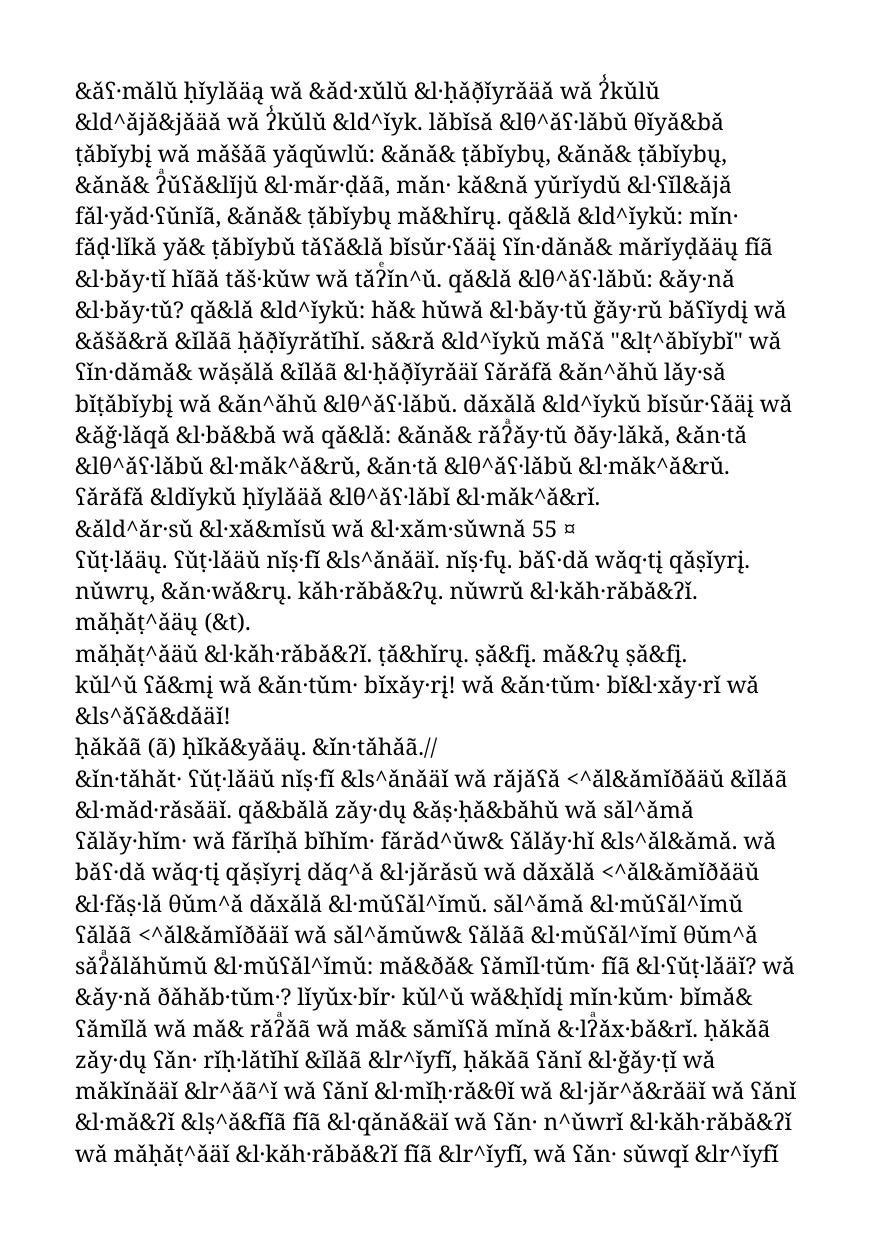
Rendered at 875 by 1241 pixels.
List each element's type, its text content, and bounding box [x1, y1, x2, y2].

text kǔl^ǔ ʕǎ&mį wǎ &ǎn·tǔm· bǐxǎy·rį! wǎ &ǎn·tǔm· bǐ&l·xǎy·rǐ wǎ &ls^ǎʕǎ&dǎäǐ! [75, 669, 799, 731]
text &ǐn·tǎhǎt· ʕǔṭ·lǎäǔ nǐṣ·fǐ &ls^ǎnǎäǐ wǎ rǎjǎʕǎ <^ǎl&ǎmǐðǎäǔ &ǐlǎã &l·mǎd·rǎsǎäǐ. qǎ&bǎlǎ zǎy·dų &ǎṣ·ḥǎ&bǎhǔ wǎ sǎl^ǎmǎ ʕǎlǎy·hǐm· wǎ fǎrǐḥǎ bǐhǐm· fǎrǎd^ǔw& ʕǎlǎy·hǐ &ls^ǎl&ǎmǎ. wǎ bǎʕ·dǎ wǎq·tį qǎṣǐyrį dǎq^ǎ &l·jǎrǎsǔ wǎ dǎxǎlǎ <^ǎl&ǎmǐðǎäǔ &l·fǎṣ·lǎ θǔm^ǎ dǎxǎlǎ &l·mǔʕǎl^ǐmǔ. sǎl^ǎmǎ &l·mǔʕǎl^ǐmǔ ʕǎlǎã <^ǎl&ǎmǐðǎäǐ wǎ sǎl^ǎmǔw& ʕǎlǎã &l·mǔʕǎl^ǐmǐ θǔm^ǎ sǎʔͣǎlǎhǔmǔ &l·mǔʕǎl^ǐmǔ: mǎ&ðǎ& ʕǎmǐl·tǔm· fǐã &l·ʕǔṭ·lǎäǐ? wǎ &ǎy·nǎ ðǎhǎb·tǔm·? lǐyǔx·bǐr· kǔl^ǔ wǎ&ḥǐdį mǐn·kǔm· bǐmǎ& ʕǎmǐlǎ wǎ mǎ& rǎʔͣǎã wǎ mǎ& sǎmǐʕǎ mǐnǎ &·lʔͣǎx·bǎ&rǐ. ḥǎkǎã zǎy·dų ʕǎn· rǐḥ·lǎtǐhǐ &ǐlǎã &lr^ǐyfǐ, ḥǎkǎã ʕǎnǐ &l·ǧǎy·ṭǐ wǎ mǎkǐnǎäǐ &lr^ǎã^ǐ wǎ ʕǎnǐ &l·mǐḥ·rǎ&θǐ wǎ &l·jǎr^ǎ&rǎäǐ wǎ ʕǎnǐ &l·mǎ&ʔǐ &lṣ^ǎ&fǐã fǐã &l·qǎnǎ&äǐ wǎ ʕǎn· n^ǔwrǐ &l·kǎh·rǎbǎ&ʔǐ wǎ mǎḥǎṭ^ǎäǐ &l·kǎh·rǎbǎ&ʔǐ fǐã &lr^ǐyfǐ, wǎ ʕǎn· sǔwqǐ &lr^ǐyfǐ [75, 762, 799, 1169]
text &ǎld^ǎr·sǔ &l·xǎ&mǐsǔ wǎ &l·xǎm·sǔwnǎ 55 ¤ [75, 512, 799, 544]
text mǎḥǎṭ^ǎäǔ &l·kǎh·rǎbǎ&ʔǐ. ṭǎ&hǐrų. ṣǎ&fį. mǎ&ʔų ṣǎ&fį. [75, 637, 799, 669]
text ḥǎkǎã (ã) ḥǐkǎ&yǎäų. &ǐn·tǎhǎã.// [75, 731, 799, 762]
text &ǎʕ·mǎlǔ ḥǐylǎäą wǎ &ǎd·xǔlǔ &l·ḥǎð̣ǐyrǎäǎ wǎ ʔ̾kǔlǔ &ld^ǎjǎ&jǎäǎ wǎ ʔ̾kǔlǔ &ld^ǐyk. lǎbǐsǎ &lθ^ǎʕ·lǎbǔ θǐyǎ&bǎ ṭǎbǐybį wǎ mǎšǎã yǎqǔwlǔ: &ǎnǎ& ṭǎbǐybų, &ǎnǎ& ṭǎbǐybų, &ǎnǎ& ʔͣǔʕǎ&lǐjǔ &l·mǎr·ḍǎã, mǎn· kǎ&nǎ yǔrǐydǔ &l·ʕǐl&ǎjǎ fǎl·yǎd·ʕǔnǐã, &ǎnǎ& ṭǎbǐybų mǎ&hǐrų. qǎ&lǎ &ld^ǐykǔ: mǐn· fǎḍ·lǐkǎ yǎ& ṭǎbǐybǔ tǎʕǎ&lǎ bǐsǔr·ʕǎäį ʕǐn·dǎnǎ& mǎrǐyḍǎäų fǐã &l·bǎy·tǐ hǐãǎ tǎš·kǔw wǎ tǎʔͤǐn^ǔ. qǎ&lǎ &lθ^ǎʕ·lǎbǔ: &ǎy·nǎ &l·bǎy·tǔ? qǎ&lǎ &ld^ǐykǔ: hǎ& hǔwǎ &l·bǎy·tǔ ǧǎy·rǔ bǎʕǐydį wǎ &ǎšǎ&rǎ &ǐlǎã ḥǎð̣ǐyrǎtǐhǐ. sǎ&rǎ &ld^ǐykǔ mǎʕǎ "&lṭ^ǎbǐybǐ" wǎ ʕǐn·dǎmǎ& wǎṣǎlǎ &ǐlǎã &l·ḥǎð̣ǐyrǎäǐ ʕǎrǎfǎ &ǎn^ǎhǔ lǎy·sǎ bǐṭǎbǐybį wǎ &ǎn^ǎhǔ &lθ^ǎʕ·lǎbǔ. dǎxǎlǎ &ld^ǐykǔ bǐsǔr·ʕǎäį wǎ &ǎǧ·lǎqǎ &l·bǎ&bǎ wǎ qǎ&lǎ: &ǎnǎ& rǎʔͣǎy·tǔ ðǎy·lǎkǎ, &ǎn·tǎ &lθ^ǎʕ·lǎbǔ &l·mǎk^ǎ&rǔ, &ǎn·tǎ &lθ^ǎʕ·lǎbǔ &l·mǎk^ǎ&rǔ. ʕǎrǎfǎ &ldǐykǔ ḥǐylǎäǎ &lθ^ǎʕ·lǎbǐ &l·mǎk^ǎ&rǐ. [75, 75, 799, 512]
text ʕǔṭ·lǎäų. ʕǔṭ·lǎäǔ nǐṣ·fǐ &ls^ǎnǎäǐ. nǐṣ·fų. bǎʕ·dǎ wǎq·tį qǎṣǐyrį. nǔwrų, &ǎn·wǎ&rų. kǎh·rǎbǎ&ʔų. nǔwrǔ &l·kǎh·rǎbǎ&ʔǐ. mǎḥǎṭ^ǎäų (&t). [75, 544, 799, 637]
